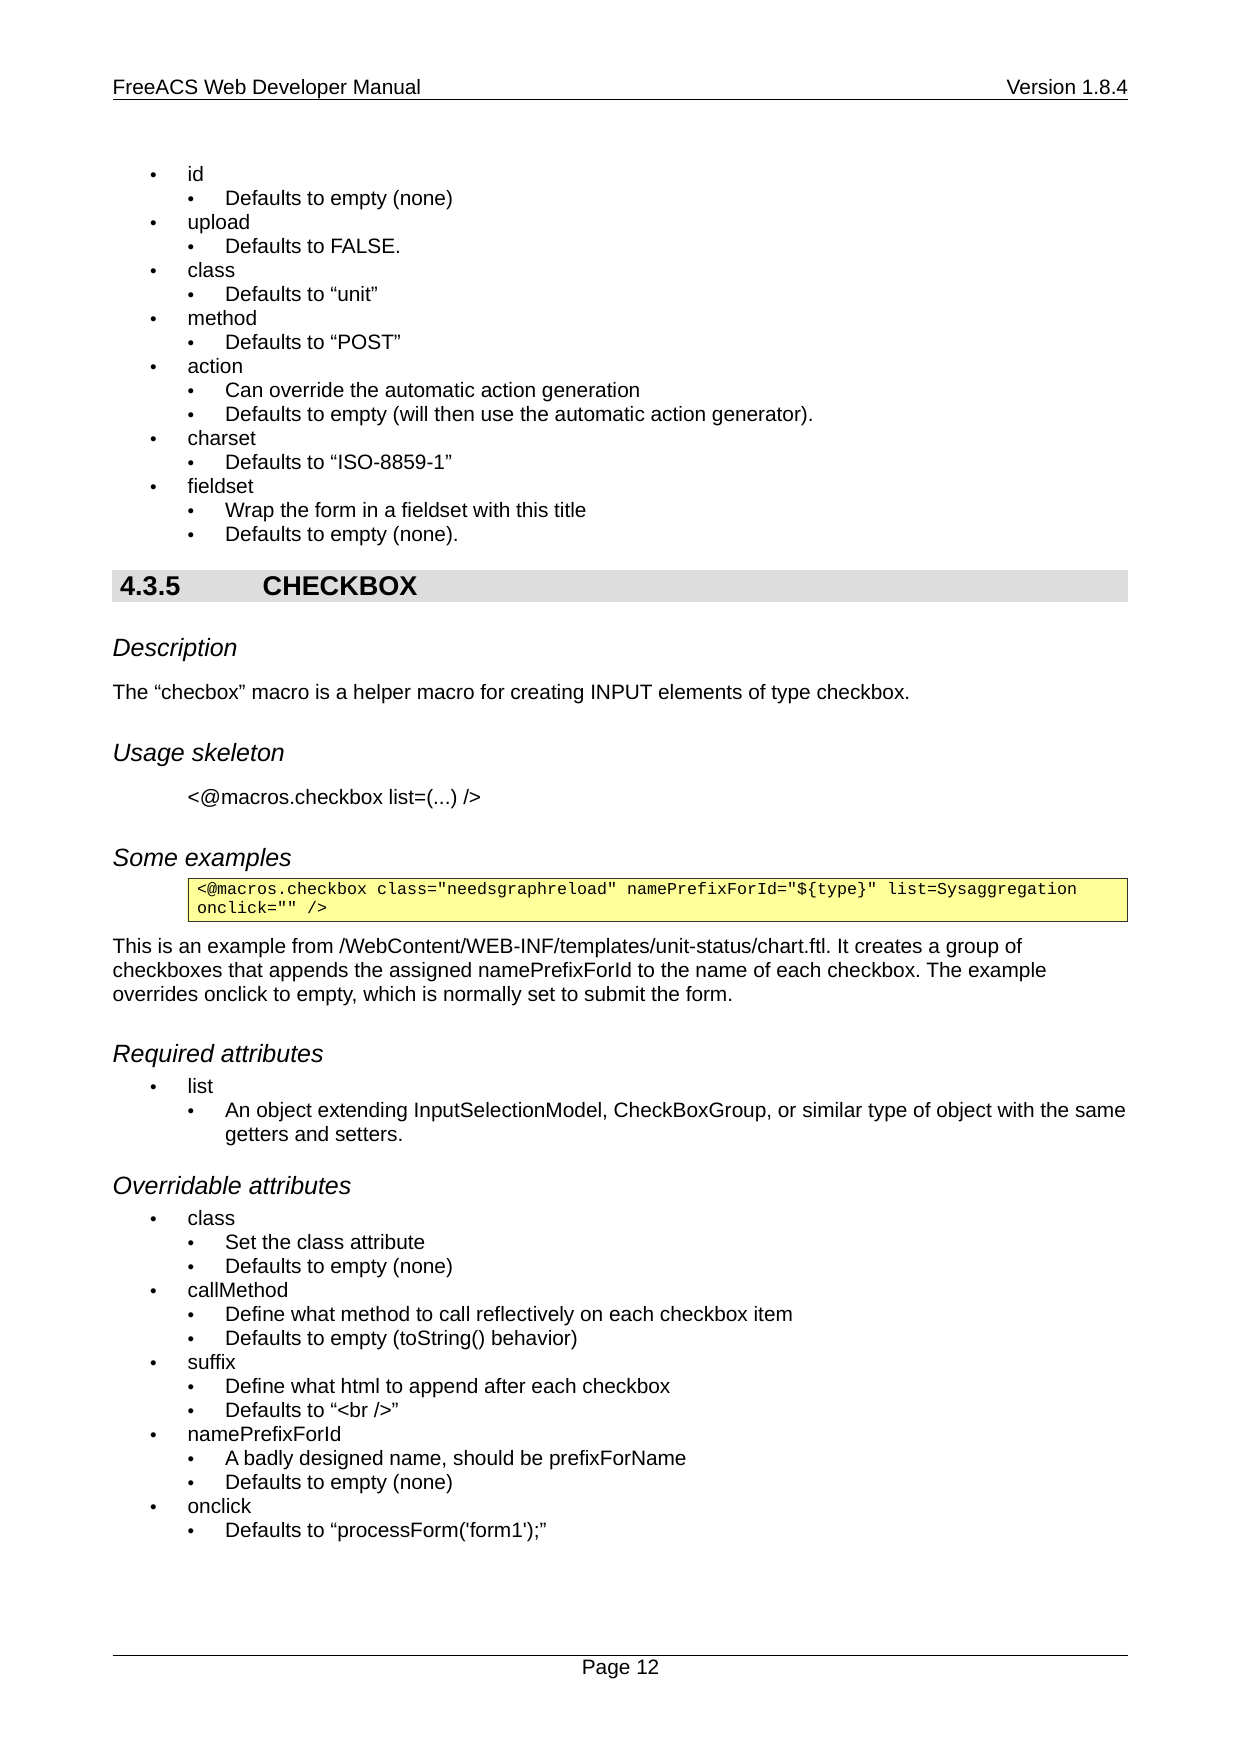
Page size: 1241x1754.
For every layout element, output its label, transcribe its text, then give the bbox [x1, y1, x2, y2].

list A badly designed name, should be prefixForName [187, 1446, 1128, 1470]
list Defaults to empty (none) [187, 1254, 1128, 1278]
list action [150, 354, 1128, 378]
list Define what html to append after each checkbox [187, 1374, 1128, 1398]
list Defaults to empty (will then use the automatic action generator). [187, 402, 1128, 426]
list method [150, 306, 1128, 330]
list Set the class attribute [187, 1230, 1128, 1254]
list charset [150, 426, 1128, 449]
list namePrefixForId [150, 1422, 1128, 1446]
list Wrap the form in a fieldset with this title [187, 497, 1128, 521]
list list [150, 1074, 1128, 1098]
list id [150, 162, 1128, 186]
list Defaults to FALSE. [187, 234, 1128, 258]
text <@macros.checkbox list=(...) /> [112, 785, 1128, 809]
list onclick [150, 1494, 1128, 1518]
list suffix [150, 1350, 1128, 1374]
list Defaults to “processForm('form1');” [187, 1518, 1128, 1542]
subtitle Usage skeleton [112, 738, 1128, 766]
list fieldset [150, 473, 1128, 497]
list Defaults to empty (none) [187, 1470, 1128, 1494]
subtitle Some examples [112, 843, 1128, 871]
list Defaults to empty (none). [187, 521, 1128, 545]
list Define what method to call reflectively on each checkbox item [187, 1302, 1128, 1326]
list Defaults to “unit” [187, 282, 1128, 306]
subtitle CHECKBOX [112, 570, 1128, 602]
list Can override the automatic action generation [187, 378, 1128, 402]
list class [150, 1206, 1128, 1230]
list Defaults to “<br />” [187, 1398, 1128, 1422]
subtitle Description [112, 633, 1128, 662]
list An object extending InputSelectionModel, CheckBoxGroup, or similar type of object with the same getters and setters. [187, 1098, 1128, 1146]
list class [150, 258, 1128, 282]
list Defaults to empty (toString() behavior) [187, 1326, 1128, 1350]
subtitle Overridable attributes [112, 1171, 1128, 1200]
list upload [150, 210, 1128, 234]
list Defaults to “POST” [187, 330, 1128, 354]
text <@macros.checkbox class="needsgraphreload" namePrefixForId="${type}" list=Sysaggregation onclick="" /> [189, 879, 1127, 921]
subtitle Required attributes [112, 1039, 1128, 1068]
list Defaults to empty (none) [187, 186, 1128, 210]
text The “checbox” macro is a helper macro for creating INPUT elements of type checkbox. [112, 680, 1128, 704]
text This is an example from /WebContent/WEB-INF/templates/unit-status/chart.ftl. It creates a group of checkboxes that appends the assigned namePrefixForId to the name of each checkbox. The example overrides onclick to empty, which is normally set to submit the form. [112, 933, 1128, 1005]
list callMethod [150, 1278, 1128, 1302]
list Defaults to “ISO-8859-1” [187, 449, 1128, 473]
